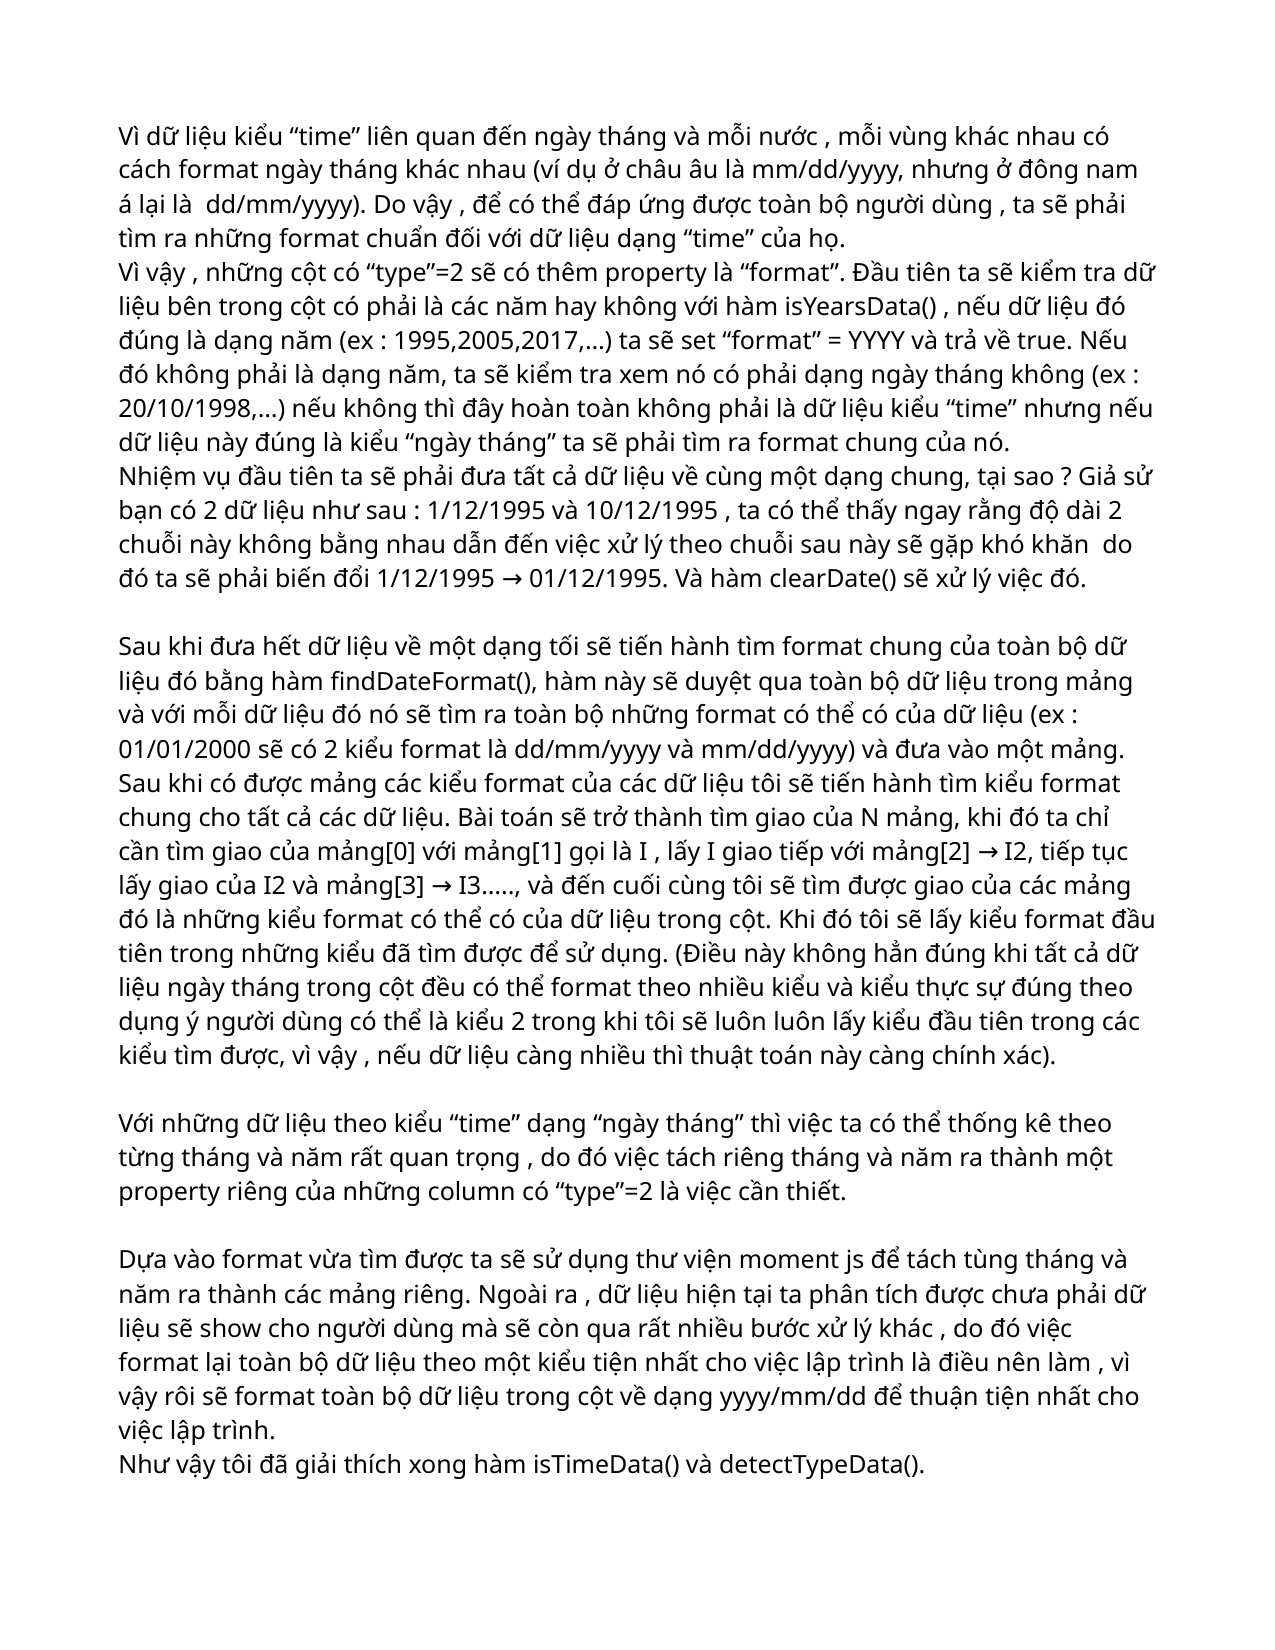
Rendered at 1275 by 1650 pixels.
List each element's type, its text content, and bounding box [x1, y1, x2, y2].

text Vì dữ liệu kiểu “time” liên quan đến ngày tháng và mỗi nước , mỗi vùng khác nhau có cách format ngày tháng khác nhau (ví dụ ở châu âu là mm/dd/yyyy, nhưng ở đông nam á lại là dd/mm/yyyy). Do vậy , để có thể đáp ứng được toàn bộ người dùng , ta sẽ phải tìm ra những format chuẩn đối với dữ liệu dạng “time” của họ. [118, 118, 1157, 254]
text Nhiệm vụ đầu tiên ta sẽ phải đưa tất cả dữ liệu về cùng một dạng chung, tại sao ? Giả sử bạn có 2 dữ liệu như sau : 1/12/1995 và 10/12/1995 , ta có thể thấy ngay rằng độ dài 2 chuỗi này không bằng nhau dẫn đến việc xử lý theo chuỗi sau này sẽ gặp khó khăn do đó ta sẽ phải biến đổi 1/12/1995 → 01/12/1995. Và hàm clearDate() sẽ xử lý việc đó. [118, 459, 1157, 595]
text Với những dữ liệu theo kiểu “time” dạng “ngày tháng” thì việc ta có thể thống kê theo từng tháng và năm rất quan trọng , do đó việc tách riêng tháng và năm ra thành một property riêng của những column có “type”=2 là việc cần thiết. [118, 1106, 1157, 1208]
text Sau khi đưa hết dữ liệu về một dạng tối sẽ tiến hành tìm format chung của toàn bộ dữ liệu đó bằng hàm findDateFormat(), hàm này sẽ duyệt qua toàn bộ dữ liệu trong mảng và với mỗi dữ liệu đó nó sẽ tìm ra toàn bộ những format có thể có của dữ liệu (ex : 01/01/2000 sẽ có 2 kiểu format là dd/mm/yyyy và mm/dd/yyyy) và đưa vào một mảng. Sau khi có được mảng các kiểu format của các dữ liệu tôi sẽ tiến hành tìm kiểu format chung cho tất cả các dữ liệu. Bài toán sẽ trở thành tìm giao của N mảng, khi đó ta chỉ cần tìm giao của mảng[0] với mảng[1] gọi là I , lấy I giao tiếp với mảng[2] → I2, tiếp tục lấy giao của I2 và mảng[3] → I3….., và đến cuối cùng tôi sẽ tìm được giao của các mảng đó là những kiểu format có thể có của dữ liệu trong cột. Khi đó tôi sẽ lấy kiểu format đầu tiên trong những kiểu đã tìm được để sử dụng. (Điều này không hẳn đúng khi tất cả dữ liệu ngày tháng trong cột đều có thể format theo nhiều kiểu và kiểu thực sự đúng theo dụng ý người dùng có thể là kiểu 2 trong khi tôi sẽ luôn luôn lấy kiểu đầu tiên trong các kiểu tìm được, vì vậy , nếu dữ liệu càng nhiều thì thuật toán này càng chính xác). [118, 629, 1157, 1072]
text Dựa vào format vừa tìm được ta sẽ sử dụng thư viện moment js để tách tùng tháng và năm ra thành các mảng riêng. Ngoài ra , dữ liệu hiện tại ta phân tích được chưa phải dữ liệu sẽ show cho người dùng mà sẽ còn qua rất nhiều bước xử lý khác , do đó việc format lại toàn bộ dữ liệu theo một kiểu tiện nhất cho việc lập trình là điều nên làm , vì vậy rôi sẽ format toàn bộ dữ liệu trong cột về dạng yyyy/mm/dd để thuận tiện nhất cho việc lập trình. [118, 1242, 1157, 1447]
text Vì vậy , những cột có “type”=2 sẽ có thêm property là “format”. Đầu tiên ta sẽ kiểm tra dữ liệu bên trong cột có phải là các năm hay không với hàm isYearsData() , nếu dữ liệu đó đúng là dạng năm (ex : 1995,2005,2017,…) ta sẽ set “format” = YYYY và trả về true. Nếu đó không phải là dạng năm, ta sẽ kiểm tra xem nó có phải dạng ngày tháng không (ex : 20/10/1998,…) nếu không thì đây hoàn toàn không phải là dữ liệu kiểu “time” nhưng nếu dữ liệu này đúng là kiểu “ngày tháng” ta sẽ phải tìm ra format chung của nó. [118, 254, 1157, 459]
text Như vậy tôi đã giải thích xong hàm isTimeData() và detectTypeData(). [118, 1447, 1157, 1481]
